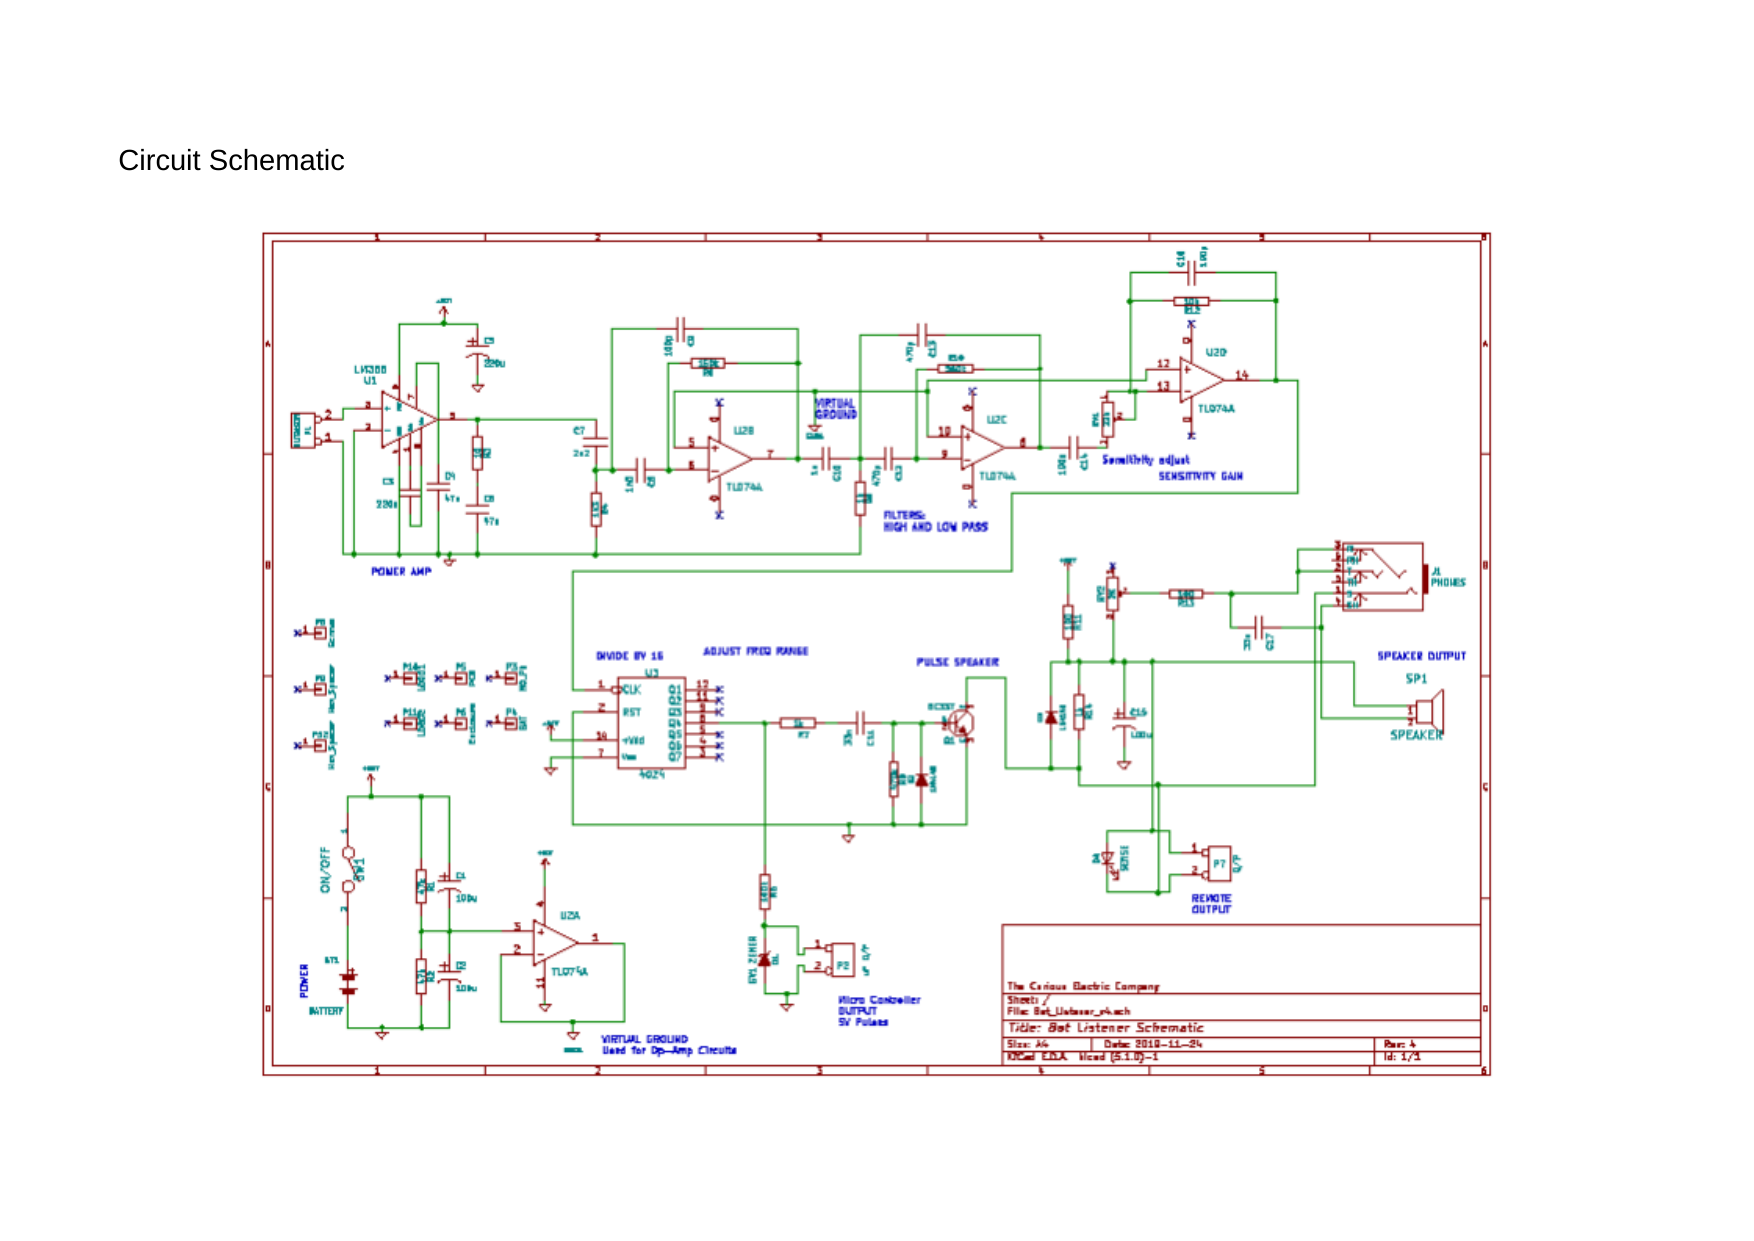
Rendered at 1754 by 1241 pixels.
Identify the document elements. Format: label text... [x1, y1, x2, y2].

subtitle Circuit Schematic [118, 143, 1636, 177]
